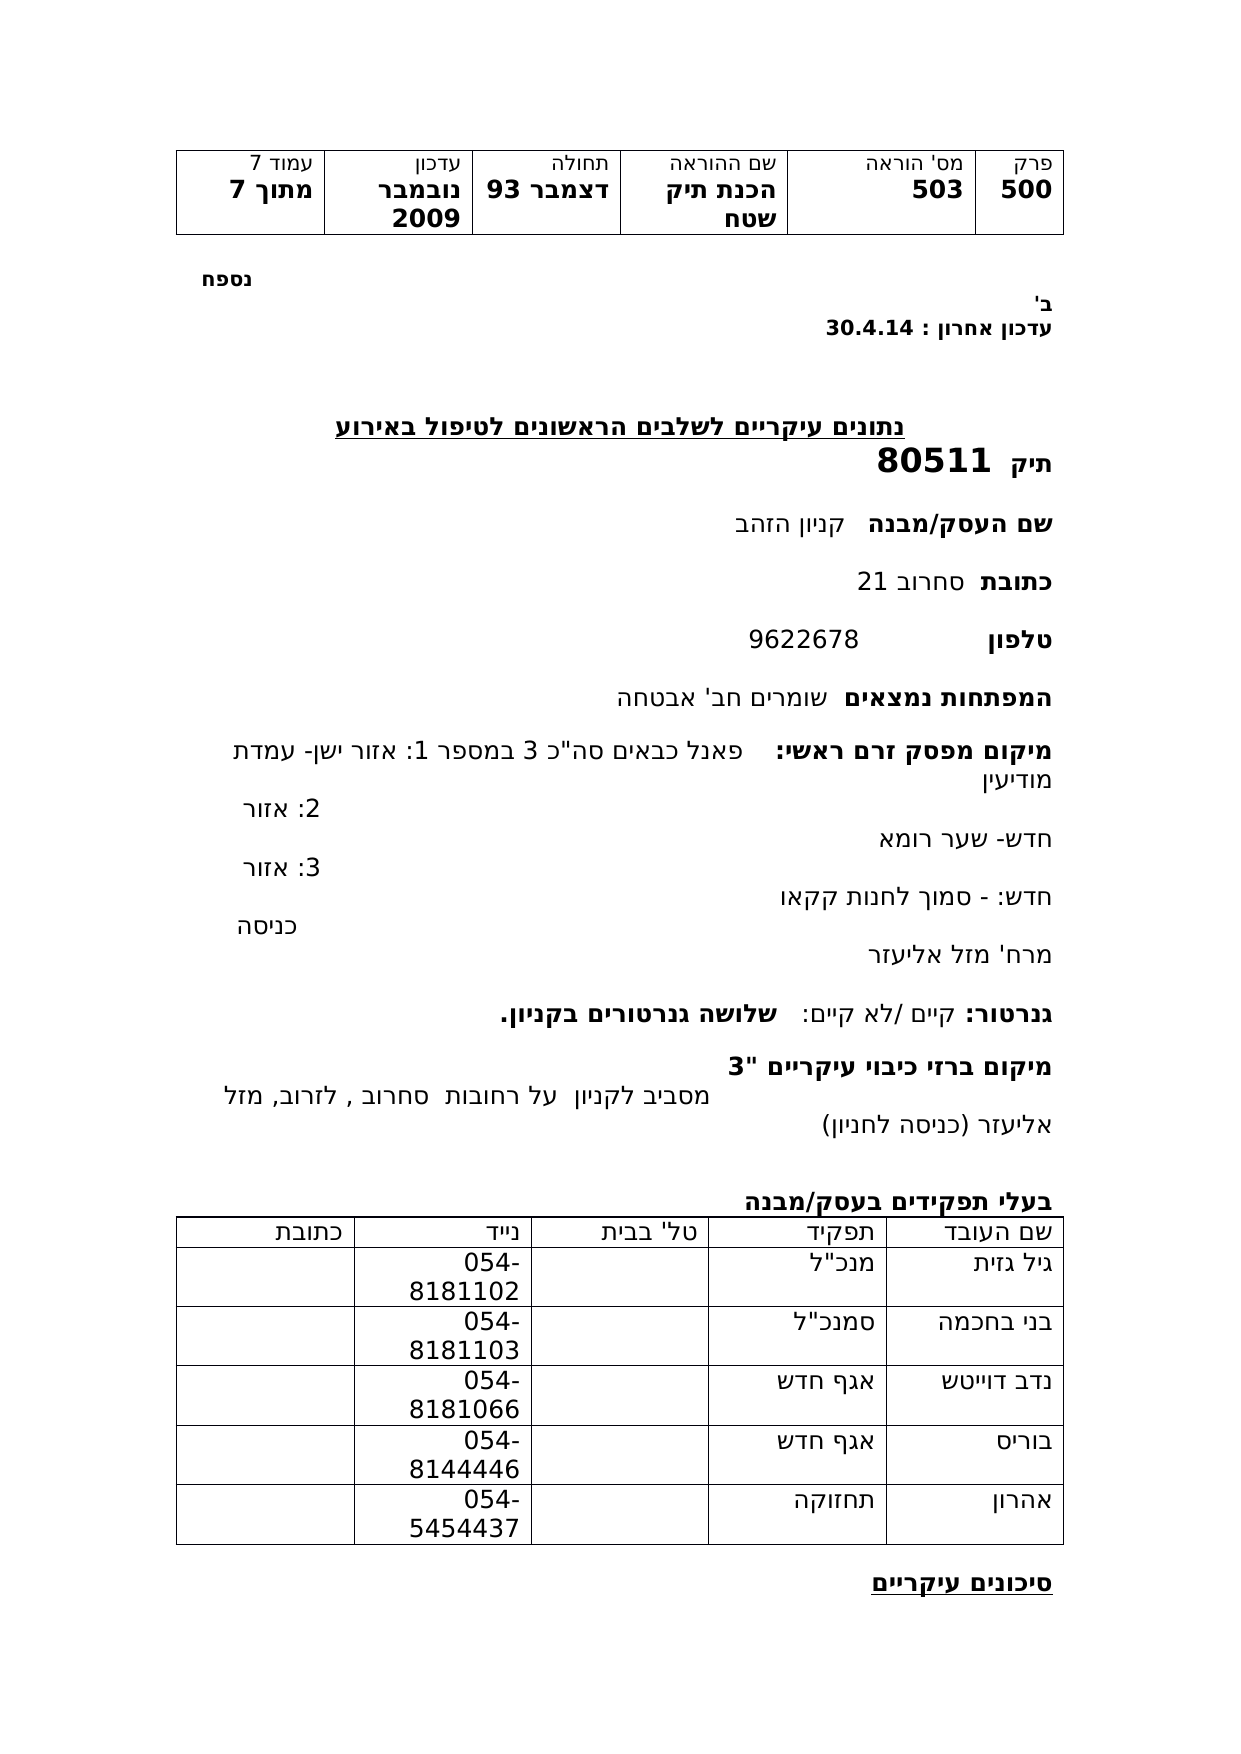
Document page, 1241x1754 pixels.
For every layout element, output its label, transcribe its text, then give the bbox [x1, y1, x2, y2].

text מיקום מפסק זרם ראשי: פאנל כבאים סה"כ 3 במספר 1: אזור ישן- עמדת מודיעין [187, 736, 1053, 794]
table_cell 054-8144446 [355, 1426, 531, 1484]
text סיכונים עיקריים [187, 1568, 1053, 1598]
table_cell [532, 1366, 708, 1425]
text המפתחות נמצאים שומרים חב' אבטחה [187, 683, 1053, 712]
text נתונים עיקריים לשלבים הראשונים לטיפול באירוע [187, 413, 1053, 442]
table_cell 054-5454437 [355, 1485, 531, 1543]
table_cell בני בחכמה [887, 1307, 1063, 1365]
text כתובת סחרוב 21 [187, 567, 1053, 596]
text בעלי תפקידים בעסק/מבנה [187, 1187, 1053, 1216]
table_header שם העובד [887, 1218, 1063, 1247]
table_cell בוריס [887, 1426, 1063, 1484]
table_cell [532, 1426, 708, 1484]
text שם העסק/מבנה קניון הזהב [187, 509, 1053, 538]
table_header נייד [355, 1218, 531, 1247]
table_cell 054-8181103 [355, 1307, 531, 1365]
table_cell [532, 1307, 708, 1365]
text 3: אזור חדש: - סמוך לחנות קקאו [187, 853, 1053, 911]
table_cell נדב דוייטש [887, 1366, 1063, 1425]
table_header כתובת [177, 1218, 354, 1247]
table_cell [177, 1366, 354, 1425]
table_cell סמנכ"ל [709, 1307, 886, 1365]
table_cell גיל גזית [887, 1248, 1063, 1306]
table_cell 054-8181102 [355, 1248, 531, 1306]
table_cell תחזוקה [709, 1485, 886, 1543]
text נספח ב' [187, 263, 1053, 316]
text גנרטור: קיים /לא קיים: שלושה גנרטורים בקניון. [187, 999, 1053, 1028]
text מיקום ברזי כיבוי עיקריים "3 [187, 1052, 1053, 1081]
text מסביב לקניון על רחובות סחרוב , לזרוב, מזל אליעזר (כניסה לחניון) [187, 1081, 1053, 1139]
table_cell 054-8181066 [355, 1366, 531, 1425]
text כניסה מרח' מזל אליעזר [187, 911, 1053, 969]
table_cell [532, 1248, 708, 1306]
table_cell אגף חדש [709, 1366, 886, 1425]
text 2: אזור חדש- שער רומא [187, 794, 1053, 853]
table_cell מנכ"ל [709, 1248, 886, 1306]
table_cell [177, 1426, 354, 1484]
table_cell [177, 1248, 354, 1306]
table_cell אהרון [887, 1485, 1063, 1543]
text תיק 80511 [187, 442, 1053, 481]
table_header תפקיד [709, 1218, 886, 1247]
text טלפון 9622678 [187, 625, 1053, 654]
table_header שם ההוראה הכנת תיק שטח [621, 151, 787, 234]
text עדכון אחרון : 30.4.14 [187, 316, 1053, 341]
table_header תחולה דצמבר 93 [473, 151, 620, 234]
table_header עדכון נובמבר 2009 [325, 151, 472, 234]
table_header טל' בבית [532, 1218, 708, 1247]
table_cell [532, 1485, 708, 1543]
table_header מס' הוראה 503 [788, 151, 975, 234]
table_header עמוד 7 מתוך 7 [177, 151, 324, 234]
table_cell [177, 1485, 354, 1543]
table_cell [177, 1307, 354, 1365]
table_cell אגף חדש [709, 1426, 886, 1484]
table_header פרק 500 [976, 151, 1063, 234]
